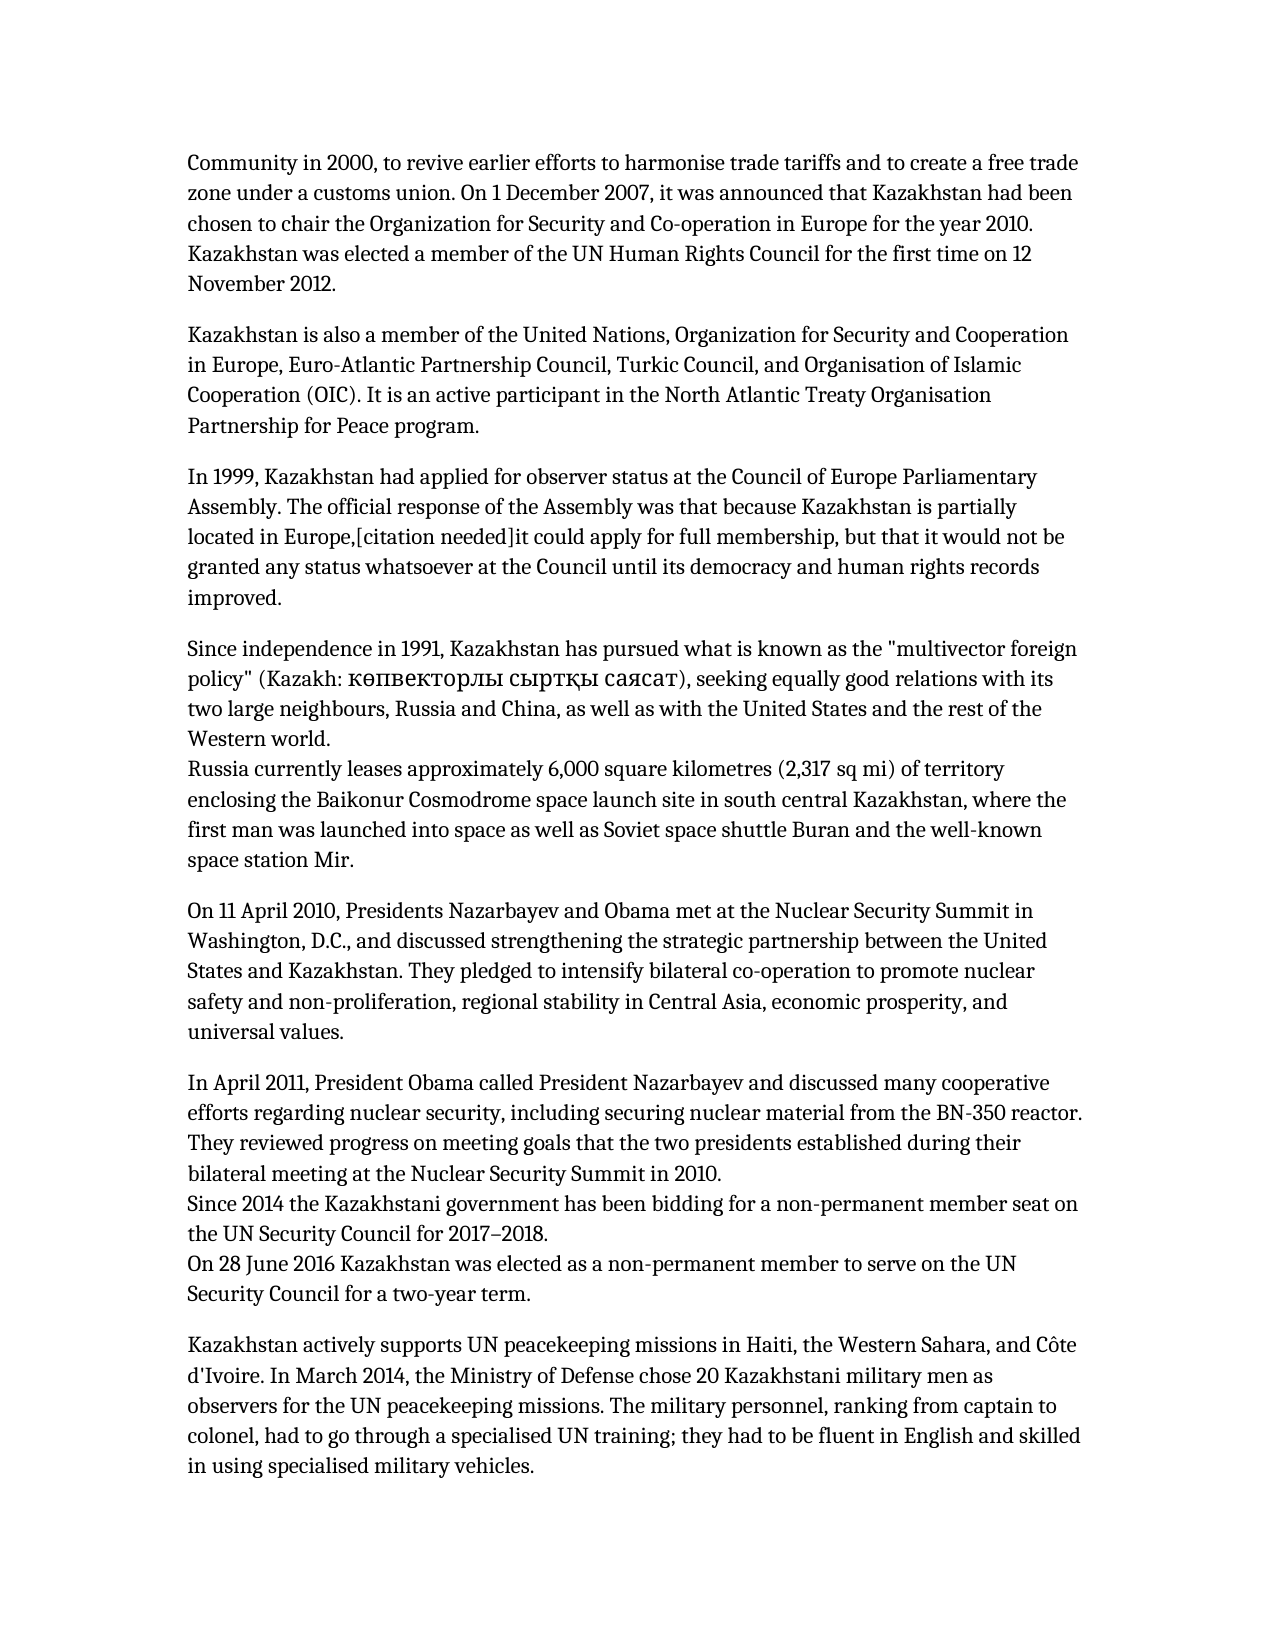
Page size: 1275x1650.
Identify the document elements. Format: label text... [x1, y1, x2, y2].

text Since independence in 1991, Kazakhstan has pursued what is known as the "multivector foreign policy" (Kazakh: көпвекторлы сыртқы саясат), seeking equally good relations with its two large neighbours, Russia and China, as well as with the United States and the rest of the Western world. Russia currently leases approximately 6,000 square kilometres (2,317 sq mi) of territory enclosing the Baikonur Cosmodrome space launch site in south central Kazakhstan, where the first man was launched into space as well as Soviet space shuttle Buran and the well-known space station Mir. [187, 635, 1087, 873]
text Kazakhstan actively supports UN peacekeeping missions in Haiti, the Western Sahara, and Côte d'Ivoire. In March 2014, the Ministry of Defense chose 20 Kazakhstani military men as observers for the UN peacekeeping missions. The military personnel, ranking from captain to colonel, had to go through a specialised UN training; they had to be fluent in English and skilled in using specialised military vehicles. [187, 1332, 1087, 1479]
text On 11 April 2010, Presidents Nazarbayev and Obama met at the Nuclear Security Summit in Washington, D.C., and discussed strengthening the strategic partnership between the United States and Kazakhstan. They pledged to intensify bilateral co-operation to promote nuclear safety and non-proliferation, regional stability in Central Asia, economic prosperity, and universal values. [187, 898, 1087, 1045]
text In April 2011, President Obama called President Nazarbayev and discussed many cooperative efforts regarding nuclear security, including securing nuclear material from the BN-350 reactor. They reviewed progress on meeting goals that the two presidents established during their bilateral meeting at the Nuclear Security Summit in 2010. Since 2014 the Kazakhstani government has been bidding for a non-permanent member seat on the UN Security Council for 2017–2018. On 28 June 2016 Kazakhstan was elected as a non-permanent member to serve on the UN Security Council for a two-year term. [187, 1070, 1087, 1308]
text In 1999, Kazakhstan had applied for observer status at the Council of Europe Parliamentary Assembly. The official response of the Assembly was that because Kazakhstan is partially located in Europe,[citation needed]it could apply for full membership, but that it would not be granted any status whatsoever at the Council until its democracy and human rights records improved. [187, 463, 1087, 611]
text Kazakhstan is also a member of the United Nations, Organization for Security and Cooperation in Europe, Euro-Atlantic Partnership Council, Turkic Council, and Organisation of Islamic Cooperation (OIC). It is an active participant in the North Atlantic Treaty Organisation Partnership for Peace program. [187, 322, 1087, 439]
text Community in 2000, to revive earlier efforts to harmonise trade tariffs and to create a free trade zone under a customs union. On 1 December 2007, it was announced that Kazakhstan had been chosen to chair the Organization for Security and Co-operation in Europe for the year 2010. Kazakhstan was elected a member of the UN Human Rights Council for the first time on 12 November 2012. [187, 150, 1087, 297]
